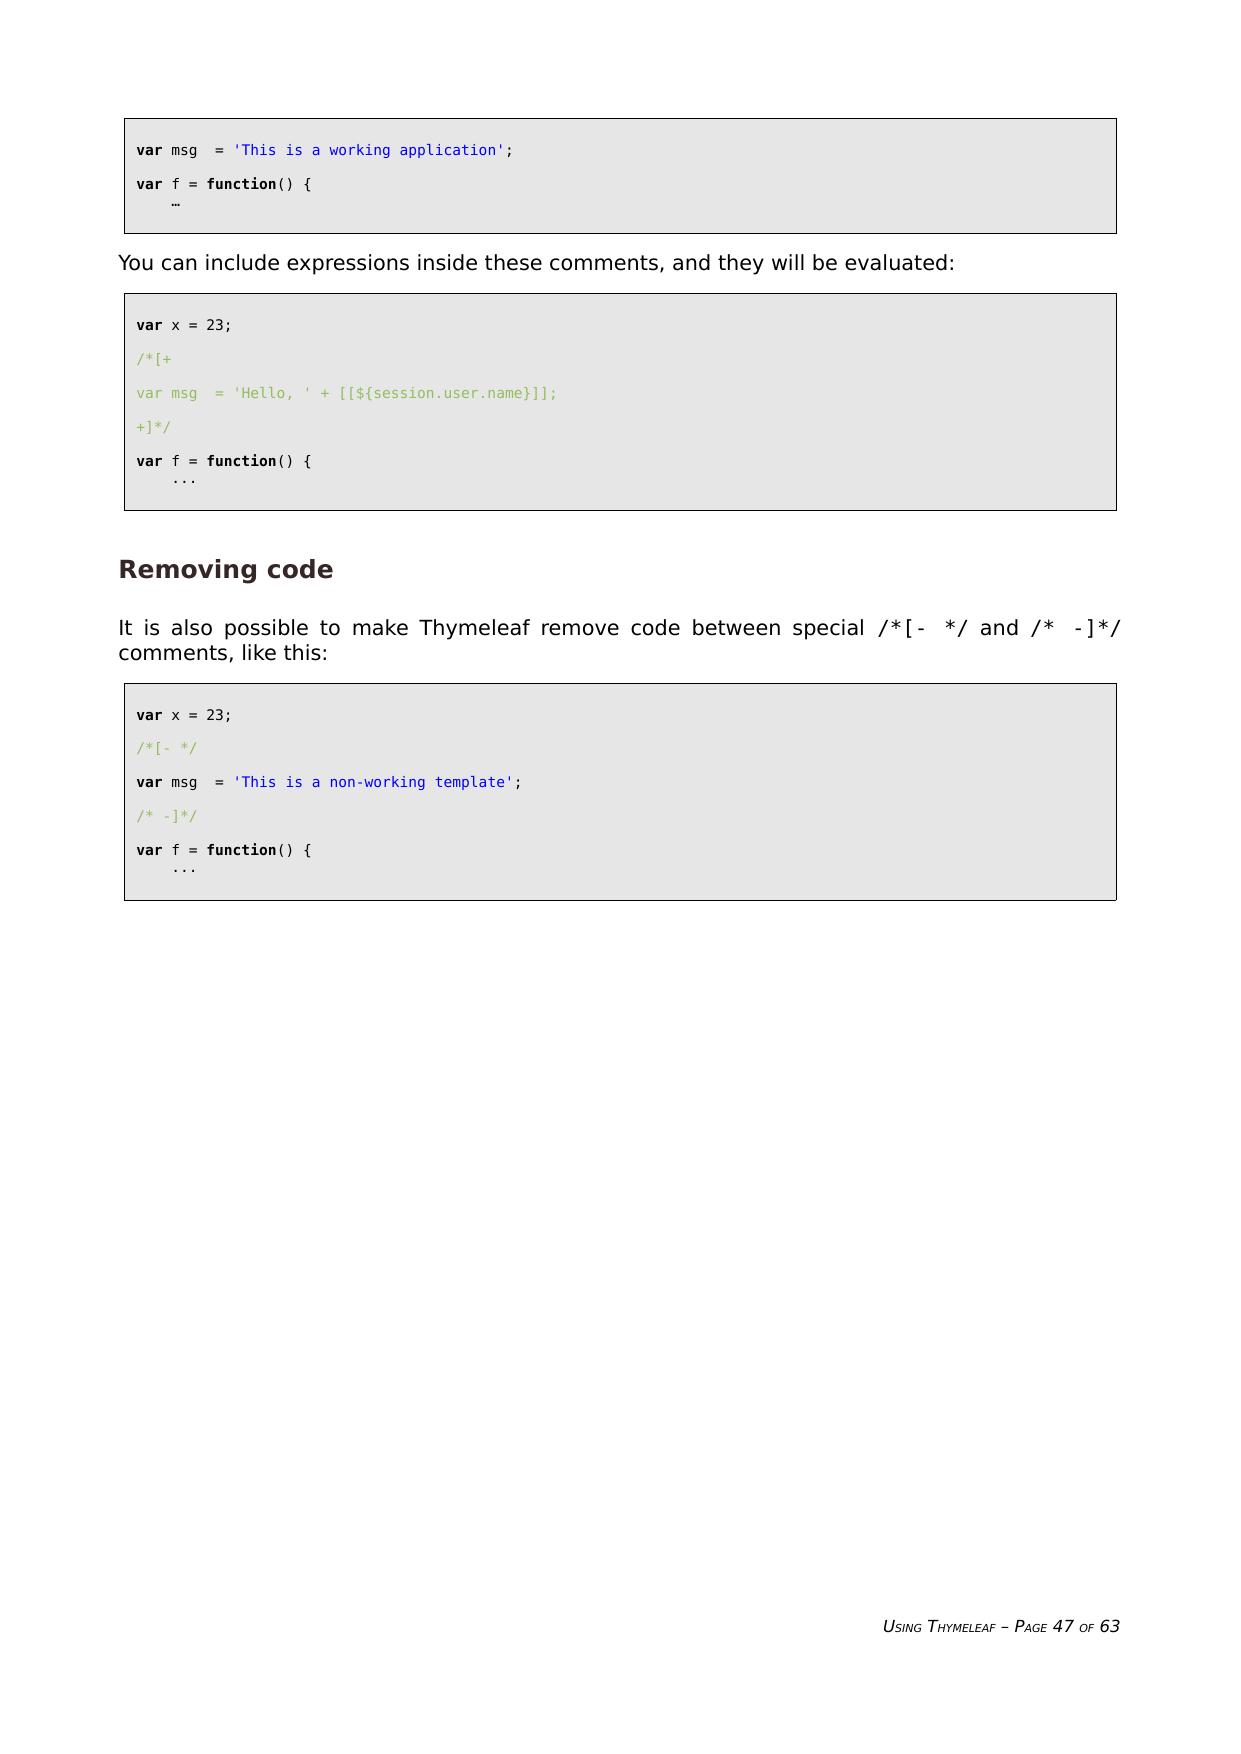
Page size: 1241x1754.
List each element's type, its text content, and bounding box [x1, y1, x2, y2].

text var x = 23; /*[- */ var msg = 'This is a non-working template'; /* -]*/ var f = function() { ... [125, 684, 1116, 900]
text It is also possible to make Thymeleaf remove code between special /*[- */ and /* -]*/ comments, like this: [118, 616, 1122, 665]
text You can include expressions inside these comments, and they will be evaluated: [118, 251, 1122, 276]
text var msg = 'This is a working application'; var f = function() { … [125, 119, 1116, 233]
subtitle Removing code [118, 555, 1122, 584]
text var x = 23; /*[+ var msg = 'Hello, ' + [[${session.user.name}]]; +]*/ var f = function() { ... [125, 294, 1116, 510]
